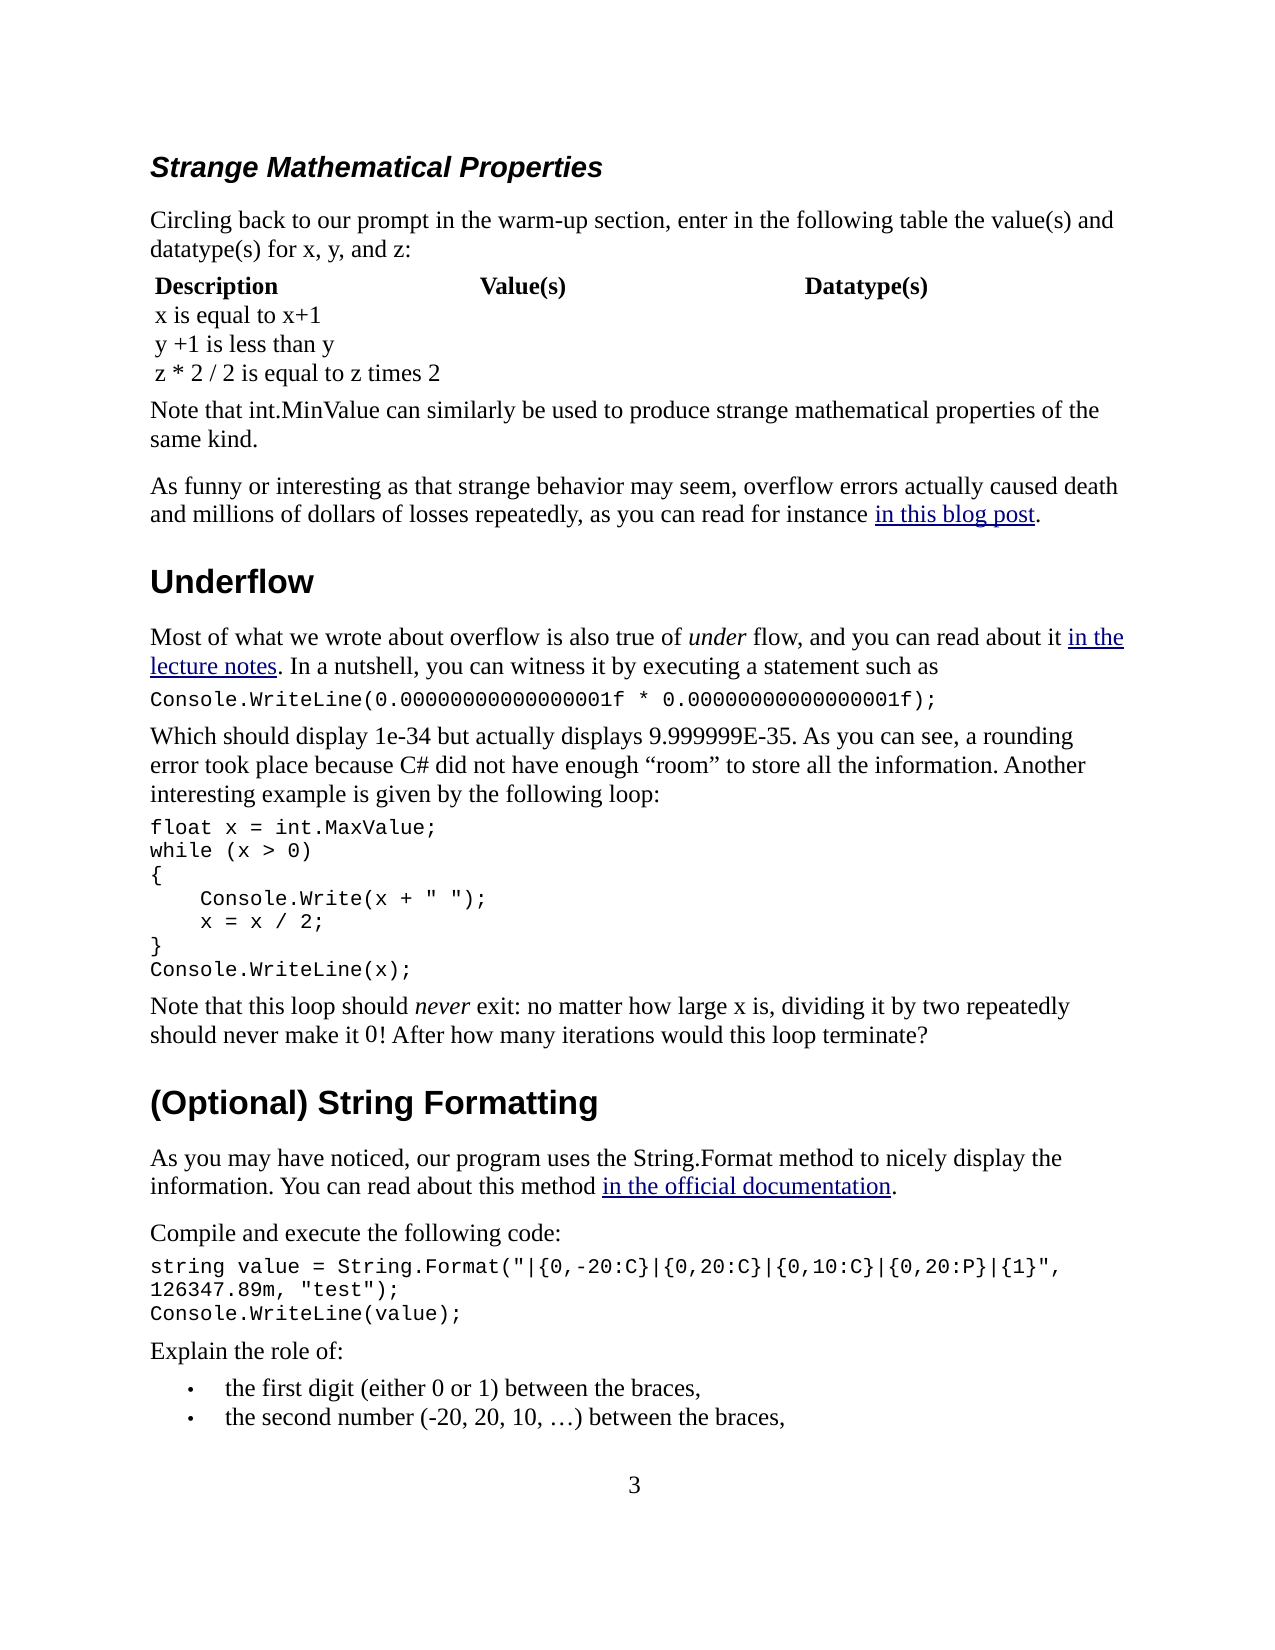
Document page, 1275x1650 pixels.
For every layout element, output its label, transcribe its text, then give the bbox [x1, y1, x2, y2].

text Note that int.MinValue can similarly be used to produce strange mathematical properties of the same kind. [150, 395, 1125, 453]
text while (x > 0) [150, 840, 1125, 864]
table_cell [800, 358, 1125, 386]
table_header Value(s) [475, 271, 800, 300]
table_cell [475, 358, 800, 386]
text Explain the role of: [150, 1336, 1125, 1364]
text As funny or interesting as that strange behavior may seem, overflow errors actually caused death and millions of dollars of losses repeatedly, as you can read for instance in this blog post. [150, 471, 1125, 528]
subtitle (Optional) String Formatting [150, 1083, 1125, 1121]
text Most of what we wrote about overflow is also true of under flow, and you can read about it in the lecture notes. In a nutshell, you can witness it by executing a statement such as [150, 622, 1125, 680]
text Note that this loop should never exit: no matter how large x is, dividing it by two repeatedly should never make it ! After how many iterations would this loop terminate? [150, 991, 1125, 1049]
table_cell [800, 329, 1125, 358]
text string value = String.Format("|{0,-20:C}|{0,20:C}|{0,10:C}|{0,20:P}|{1}", 126347.89m, "test"); [150, 1256, 1125, 1303]
text Console.WriteLine(0.00000000000000001f * 0.00000000000000001f); [150, 689, 1125, 712]
table_header Datatype(s) [800, 271, 1125, 300]
text Console.WriteLine(x); [150, 958, 1125, 982]
table_cell y +1 is less than y [150, 329, 475, 358]
list the second number (-20, 20, 10, …) between the braces, [187, 1402, 1125, 1431]
text { [150, 864, 1125, 888]
text Console.WriteLine(value); [150, 1303, 1125, 1327]
text } [150, 935, 1125, 958]
table_cell [475, 300, 800, 329]
subtitle Strange Mathematical Properties [150, 150, 1125, 183]
table_cell x is equal to x+1 [150, 300, 475, 329]
table_header Description [150, 271, 475, 300]
text Circling back to our prompt in the warm-up section, enter in the following table the value(s) and datatype(s) for x, y, and z: [150, 205, 1125, 262]
list the first digit (either 0 or 1) between the braces, [187, 1373, 1125, 1402]
table_cell [800, 300, 1125, 329]
table_cell z * 2 / 2 is equal to z times 2 [150, 358, 475, 386]
subtitle Underflow [150, 562, 1125, 601]
text Which should display 1e-34 but actually displays 9.999999E-35. As you can see, a rounding error took place because C# did not have enough “room” to store all the information. Another interesting example is given by the following loop: [150, 721, 1125, 808]
text As you may have noticed, our program uses the String.Format method to nicely display the information. You can read about this method in the official documentation. [150, 1143, 1125, 1200]
text Console.Write(x + " "); [150, 888, 1125, 911]
text x = x / 2; [150, 911, 1125, 935]
text Compile and execute the following code: [150, 1218, 1125, 1247]
text float x = int.MaxValue; [150, 817, 1125, 840]
table_cell [475, 329, 800, 358]
